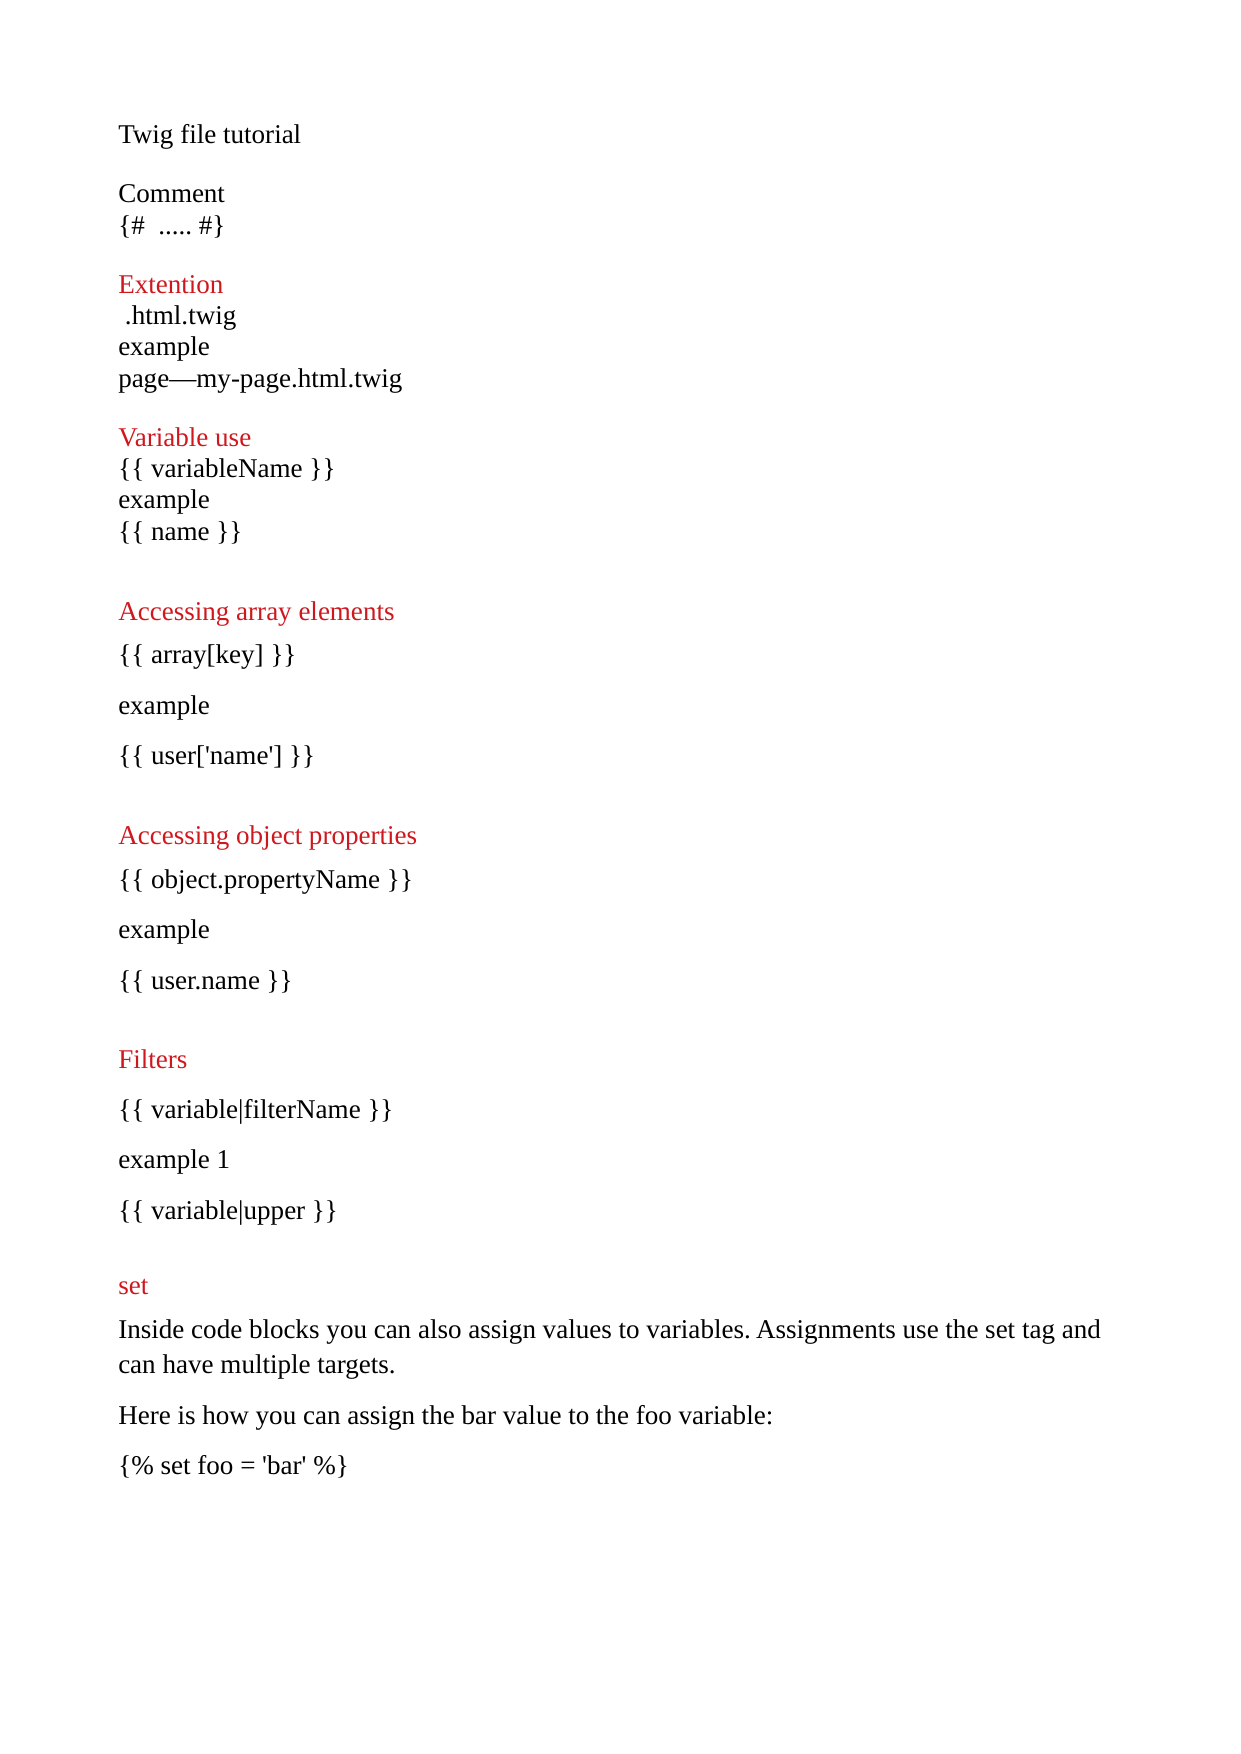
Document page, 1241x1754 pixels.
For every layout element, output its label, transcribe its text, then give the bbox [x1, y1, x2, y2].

text {{ user['name'] }} [118, 739, 1122, 770]
text {{ name }} [118, 514, 1122, 546]
text {{ object.propertyName }} [118, 863, 1122, 894]
text {{ variable|filterName }} [118, 1093, 1122, 1124]
text Extention [118, 268, 1122, 299]
text example [118, 913, 1122, 944]
text Here is how you can assign the bar value to the foo variable: [118, 1399, 1122, 1430]
text {# ..... #} [118, 209, 1122, 240]
subtitle Accessing array elements [118, 595, 1122, 626]
subtitle set [118, 1269, 1122, 1300]
text Twig file tutorial [118, 118, 1122, 149]
subtitle Accessing object properties [118, 819, 1122, 851]
text .html.twig [118, 299, 1122, 331]
text Comment [118, 178, 1122, 209]
text example [118, 331, 1122, 362]
text {{ variableName }} [118, 452, 1122, 483]
text Filters [118, 1043, 1122, 1074]
text example 1 [118, 1143, 1122, 1175]
text Variable use [118, 421, 1122, 452]
text example [118, 483, 1122, 514]
text {{ array[key] }} [118, 638, 1122, 670]
text {{ user.name }} [118, 964, 1122, 995]
text page—my-page.html.twig [118, 362, 1122, 393]
text {{ variable|upper }} [118, 1194, 1122, 1225]
text example [118, 689, 1122, 720]
text Inside code blocks you can also assign values to variables. Assignments use the set tag and can have multiple targets. [118, 1313, 1122, 1380]
text {% set foo = 'bar' %} [118, 1449, 1122, 1480]
